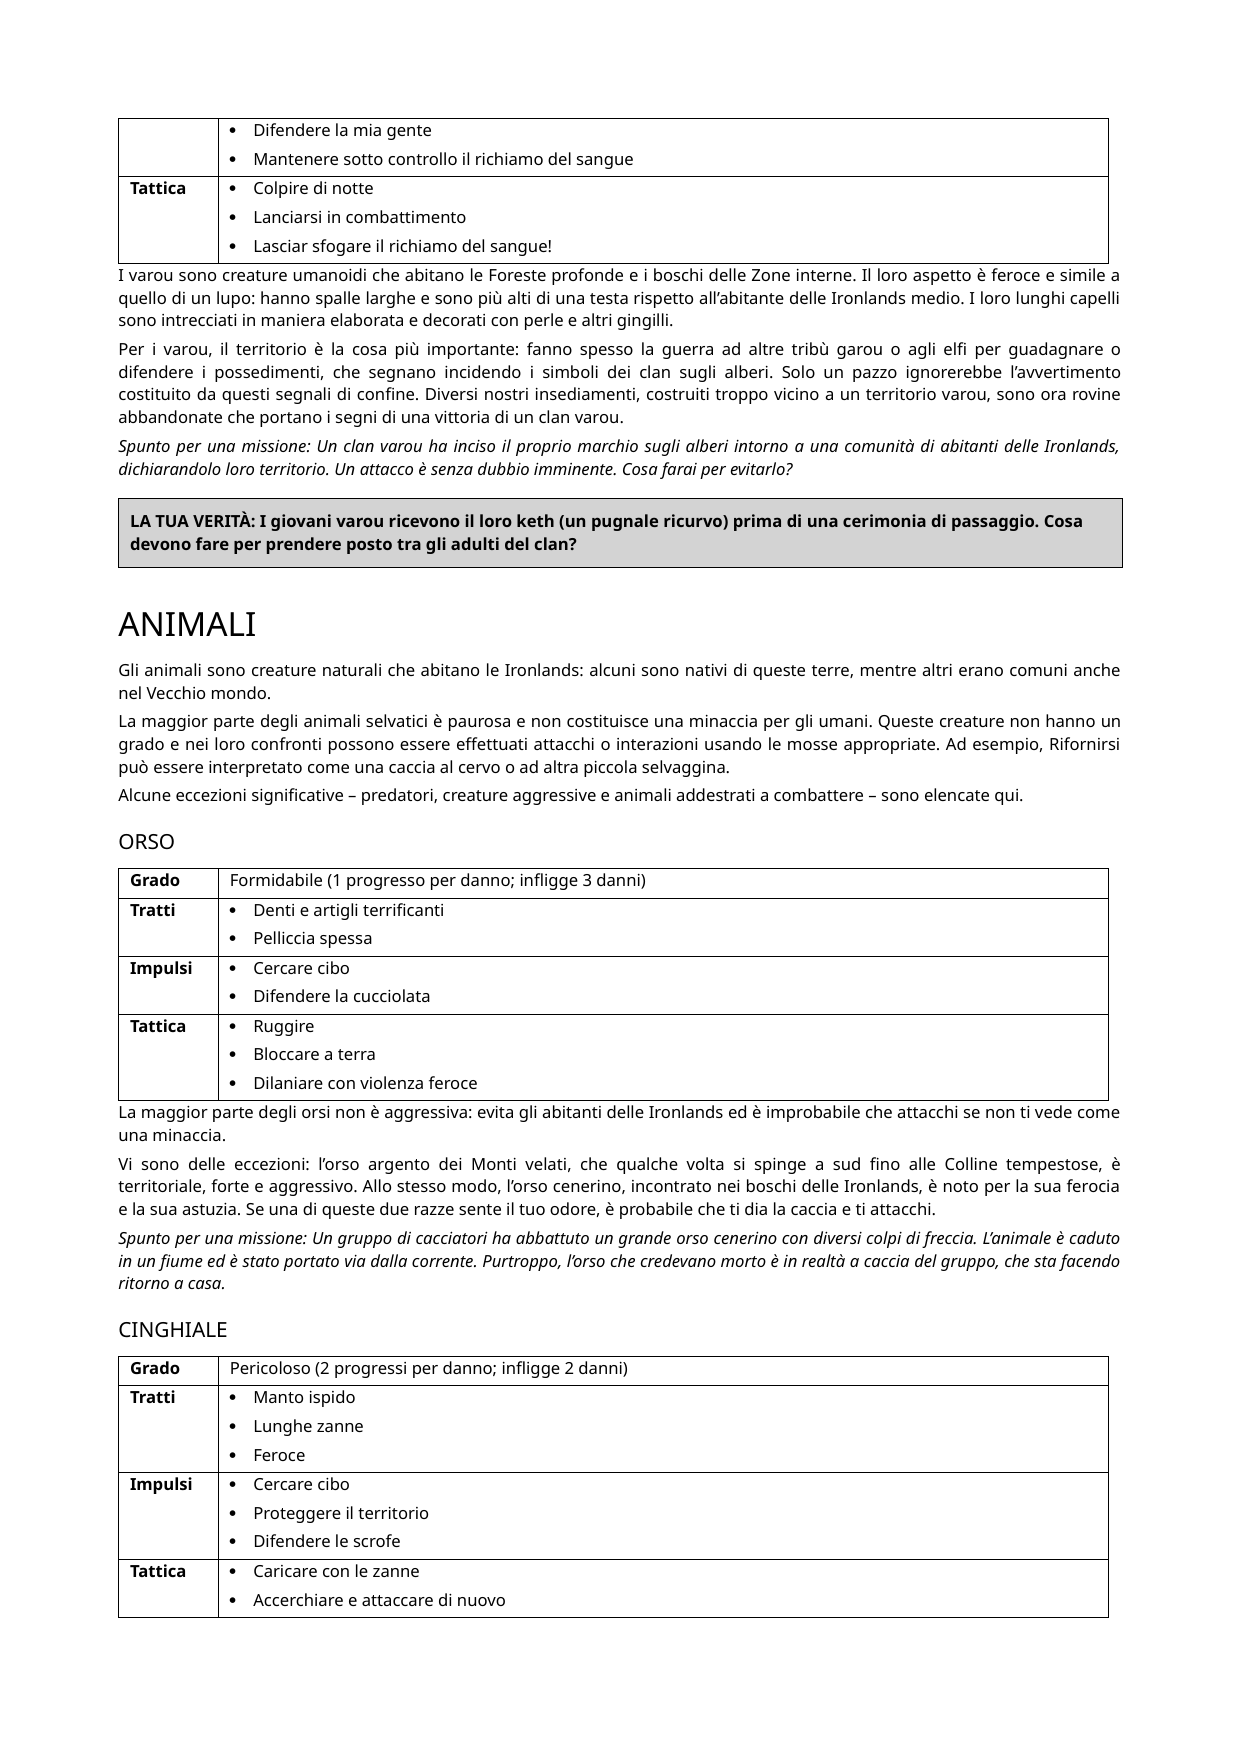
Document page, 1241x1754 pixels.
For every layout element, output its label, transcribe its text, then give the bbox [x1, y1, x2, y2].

text Spunto per una missione: Un gruppo di cacciatori ha abbattuto un grande orso cenerino con diversi colpi di freccia. L’animale è caduto in un fiume ed è stato portato via dalla corrente. Purtroppo, l’orso che credevano morto è in realtà a caccia del gruppo, che sta facendo ritorno a casa. [118, 1226, 1122, 1294]
table_cell Prendere le loro terre Difendere la mia gente Mantenere sotto controllo il richiamo del sangue [219, 119, 1108, 176]
text Alcune eccezioni significative – predatori, creature aggressive e animali addestrati a combattere – sono elencate qui. [118, 784, 1122, 807]
table_cell Colpire di notte Lanciarsi in combattimento Lasciar sfogare il richiamo del sangue! [219, 177, 1108, 263]
table_cell Caricare con le zanne Accerchiare e attaccare di nuovo [219, 1560, 1108, 1617]
table_cell [119, 119, 218, 176]
table_cell Cercare cibo Proteggere il territorio Difendere le scrofe [219, 1473, 1108, 1559]
table_header Grado [119, 1357, 218, 1385]
text Spunto per una missione: Un clan varou ha inciso il proprio marchio sugli alberi intorno a una comunità di abitanti delle Ironlands, dichiarandolo loro territorio. Un attacco è senza dubbio imminente. Cosa farai per evitarlo? [118, 434, 1122, 480]
subtitle CINGHIALE [118, 1315, 1122, 1343]
table_cell Tattica [119, 177, 218, 263]
table_header Grado [119, 869, 218, 898]
table_header Formidabile (1 progresso per danno; infligge 3 danni) [219, 869, 1108, 898]
table_cell Tratti [119, 899, 218, 956]
text La maggior parte degli orsi non è aggressiva: evita gli abitanti delle Ironlands ed è improbabile che attacchi se non ti vede come una minaccia. [118, 1101, 1122, 1146]
table_header Pericoloso (2 progressi per danno; infligge 2 danni) [219, 1357, 1108, 1385]
text Per i varou, il territorio è la cosa più importante: fanno spesso la guerra ad altre tribù garou o agli elfi per guadagnare o difendere i possedimenti, che segnano incidendo i simboli dei clan sugli alberi. Solo un pazzo ignorerebbe l’avvertimento costituito da questi segnali di confine. Diversi nostri insediamenti, costruiti troppo vicino a un territorio varou, sono ora rovine abbandonate che portano i segni di una vittoria di un clan varou. [118, 338, 1122, 428]
table_cell Ruggire Bloccare a terra Dilaniare con violenza feroce [219, 1015, 1108, 1100]
table_cell Denti e artigli terrificanti Pelliccia spessa [219, 899, 1108, 956]
text Vi sono delle eccezioni: l’orso argento dei Monti velati, che qualche volta si spinge a sud fino alle Colline tempestose, è territoriale, forte e aggressivo. Allo stesso modo, l’orso cenerino, incontrato nei boschi delle Ironlands, è noto per la sua ferocia e la sua astuzia. Se una di queste due razze sente il tuo odore, è probabile che ti dia la caccia e ti attacchi. [118, 1152, 1122, 1221]
table_cell Impulsi [119, 957, 218, 1014]
table_cell Tattica [119, 1560, 218, 1617]
text LA TUA VERITÀ: I giovani varou ricevono il loro keth (un pugnale ricurvo) prima di una cerimonia di passaggio. Cosa devono fare per prendere posto tra gli adulti del clan? [119, 499, 1122, 567]
table_cell Tratti [119, 1386, 218, 1472]
table_cell Manto ispido Lunghe zanne Feroce [219, 1386, 1108, 1472]
subtitle ORSO [118, 827, 1122, 856]
text La maggior parte degli animali selvatici è paurosa e non costituisce una minaccia per gli umani. Queste creature non hanno un grado e nei loro confronti possono essere effettuati attacchi o interazioni usando le mosse appropriate. Ad esempio, Rifornirsi può essere interpretato come una caccia al cervo o ad altra piccola selvaggina. [118, 710, 1122, 778]
table_cell Impulsi [119, 1473, 218, 1559]
text I varou sono creature umanoidi che abitano le Foreste profonde e i boschi delle Zone interne. Il loro aspetto è feroce e simile a quello di un lupo: hanno spalle larghe e sono più alti di una testa rispetto all’abitante delle Ironlands medio. I loro lunghi capelli sono intrecciati in maniera elaborata e decorati con perle e altri gingilli. [118, 263, 1122, 332]
text Gli animali sono creature naturali che abitano le Ironlands: alcuni sono nativi di queste terre, mentre altri erano comuni anche nel Vecchio mondo. [118, 659, 1122, 704]
table_cell Cercare cibo Difendere la cucciolata [219, 957, 1108, 1014]
subtitle ANIMALI [118, 601, 1122, 646]
table_cell Tattica [119, 1015, 218, 1100]
